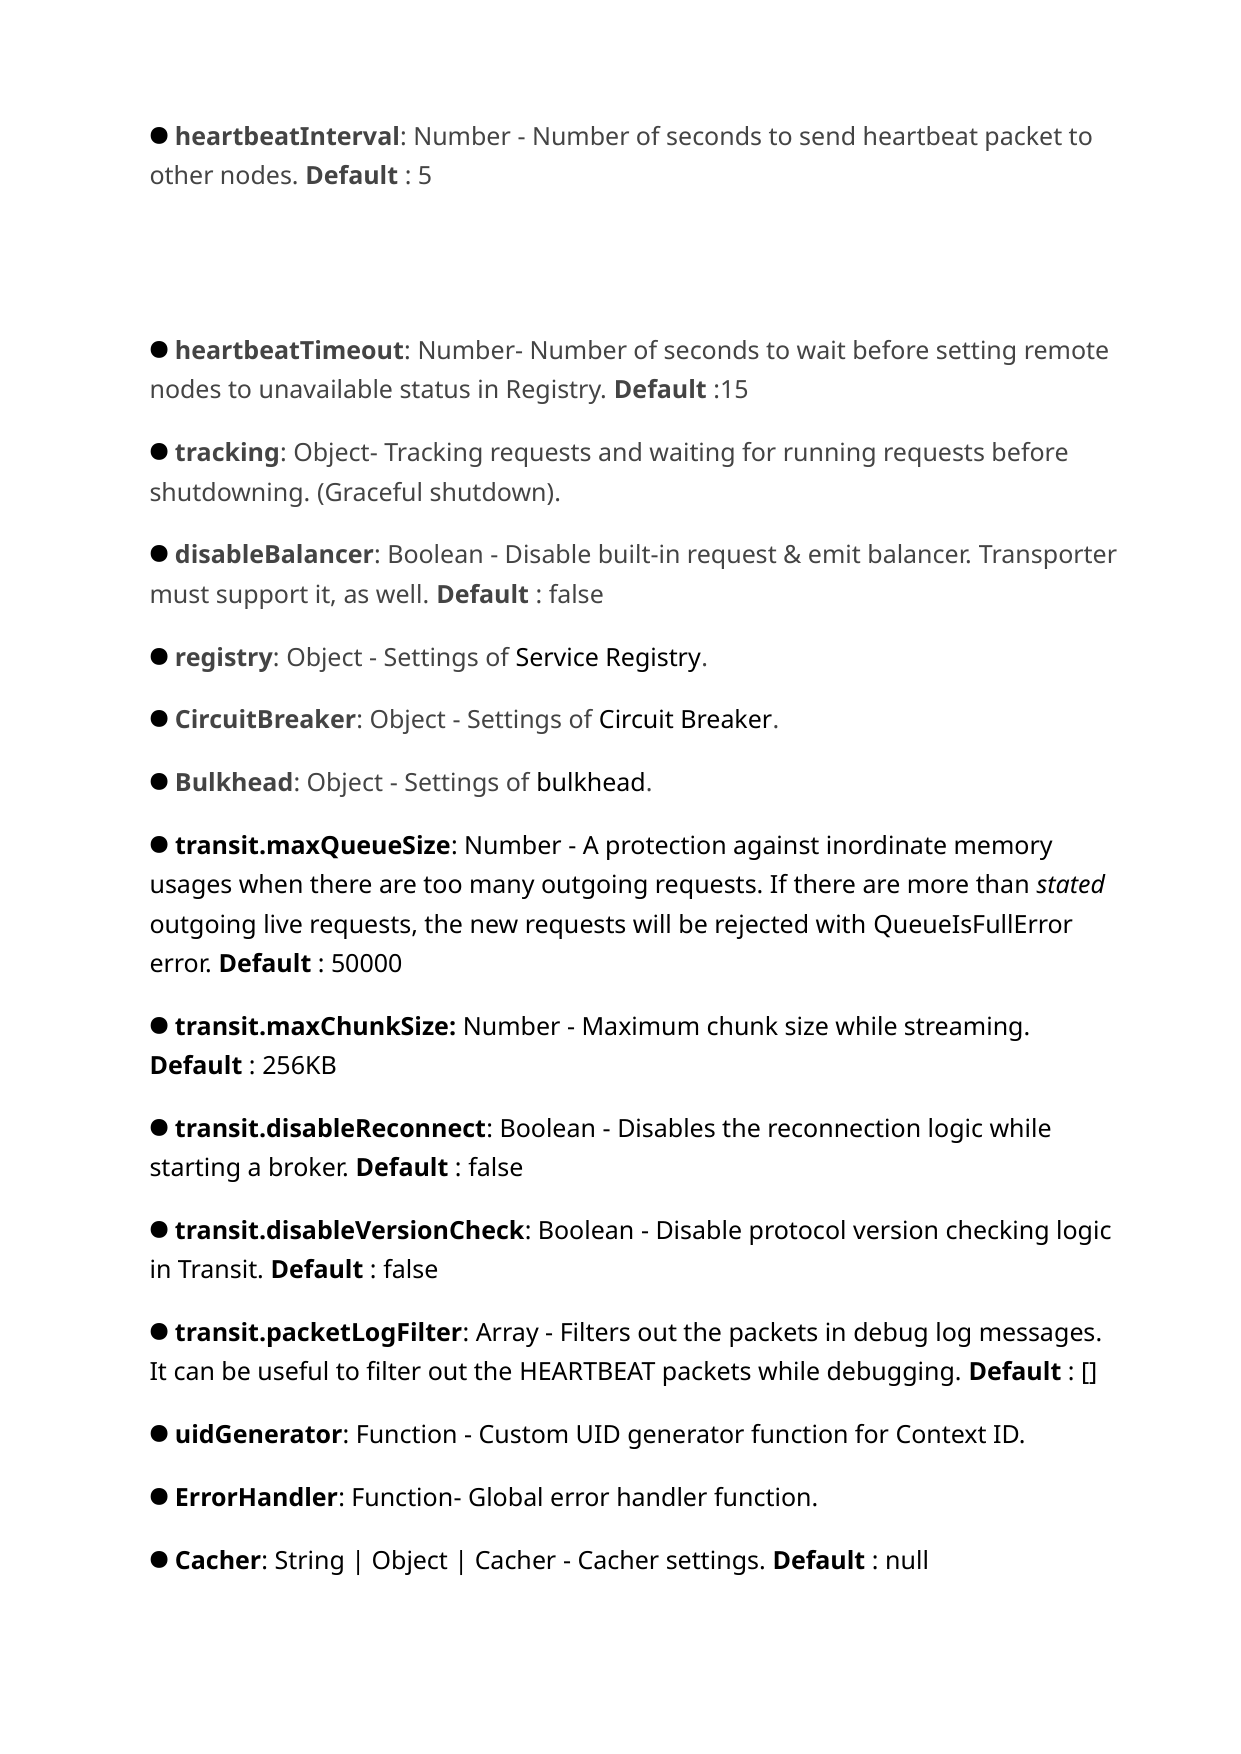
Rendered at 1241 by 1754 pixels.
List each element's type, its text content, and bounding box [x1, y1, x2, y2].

list disableBalancer: Boolean - Disable built-in request & emit balancer. Transporter must support it, as well. Default : false [118, 537, 1122, 610]
list Cacher: String | Object | Cacher - Cacher settings. Default : null [118, 1542, 1122, 1577]
list transit.packetLogFilter: Array - Filters out the packets in debug log messages. It can be useful to filter out the HEARTBEAT packets while debugging. Default : [] [118, 1314, 1122, 1388]
list heartbeatInterval: Number - Number of seconds to send heartbeat packet to other nodes. Default : 5 [118, 118, 1122, 191]
list registry: Object - Settings of Service Registry. [118, 639, 1122, 673]
list transit.maxQueueSize: Number - A protection against inordinate memory usages when there are too many outgoing requests. If there are more than stated outgoing live requests, the new requests will be rejected with QueueIsFullError error. Default : 50000 [118, 828, 1122, 979]
list transit.disableReconnect: Boolean - Disables the reconnection logic while starting a broker. Default : false [118, 1110, 1122, 1184]
list CircuitBreaker: Object - Settings of Circuit Breaker. [118, 702, 1122, 736]
list ErrorHandler: Function- Global error handler function. [118, 1479, 1122, 1514]
list uidGenerator: Function - Custom UID generator function for Context ID. [118, 1417, 1122, 1451]
list transit.disableVersionCheck: Boolean - Disable protocol version checking logic in Transit. Default : false [118, 1212, 1122, 1286]
list heartbeatTimeout: Number- Number of seconds to wait before setting remote nodes to unavailable status in Registry. Default :15 [118, 333, 1122, 406]
list Bulkhead: Object - Settings of bulkhead. [118, 765, 1122, 799]
list transit.maxChunkSize: Number - Maximum chunk size while streaming. Default : 256KB [118, 1008, 1122, 1082]
list tracking: Object- Tracking requests and waiting for running requests before shutdowning. (Graceful shutdown). [118, 435, 1122, 508]
